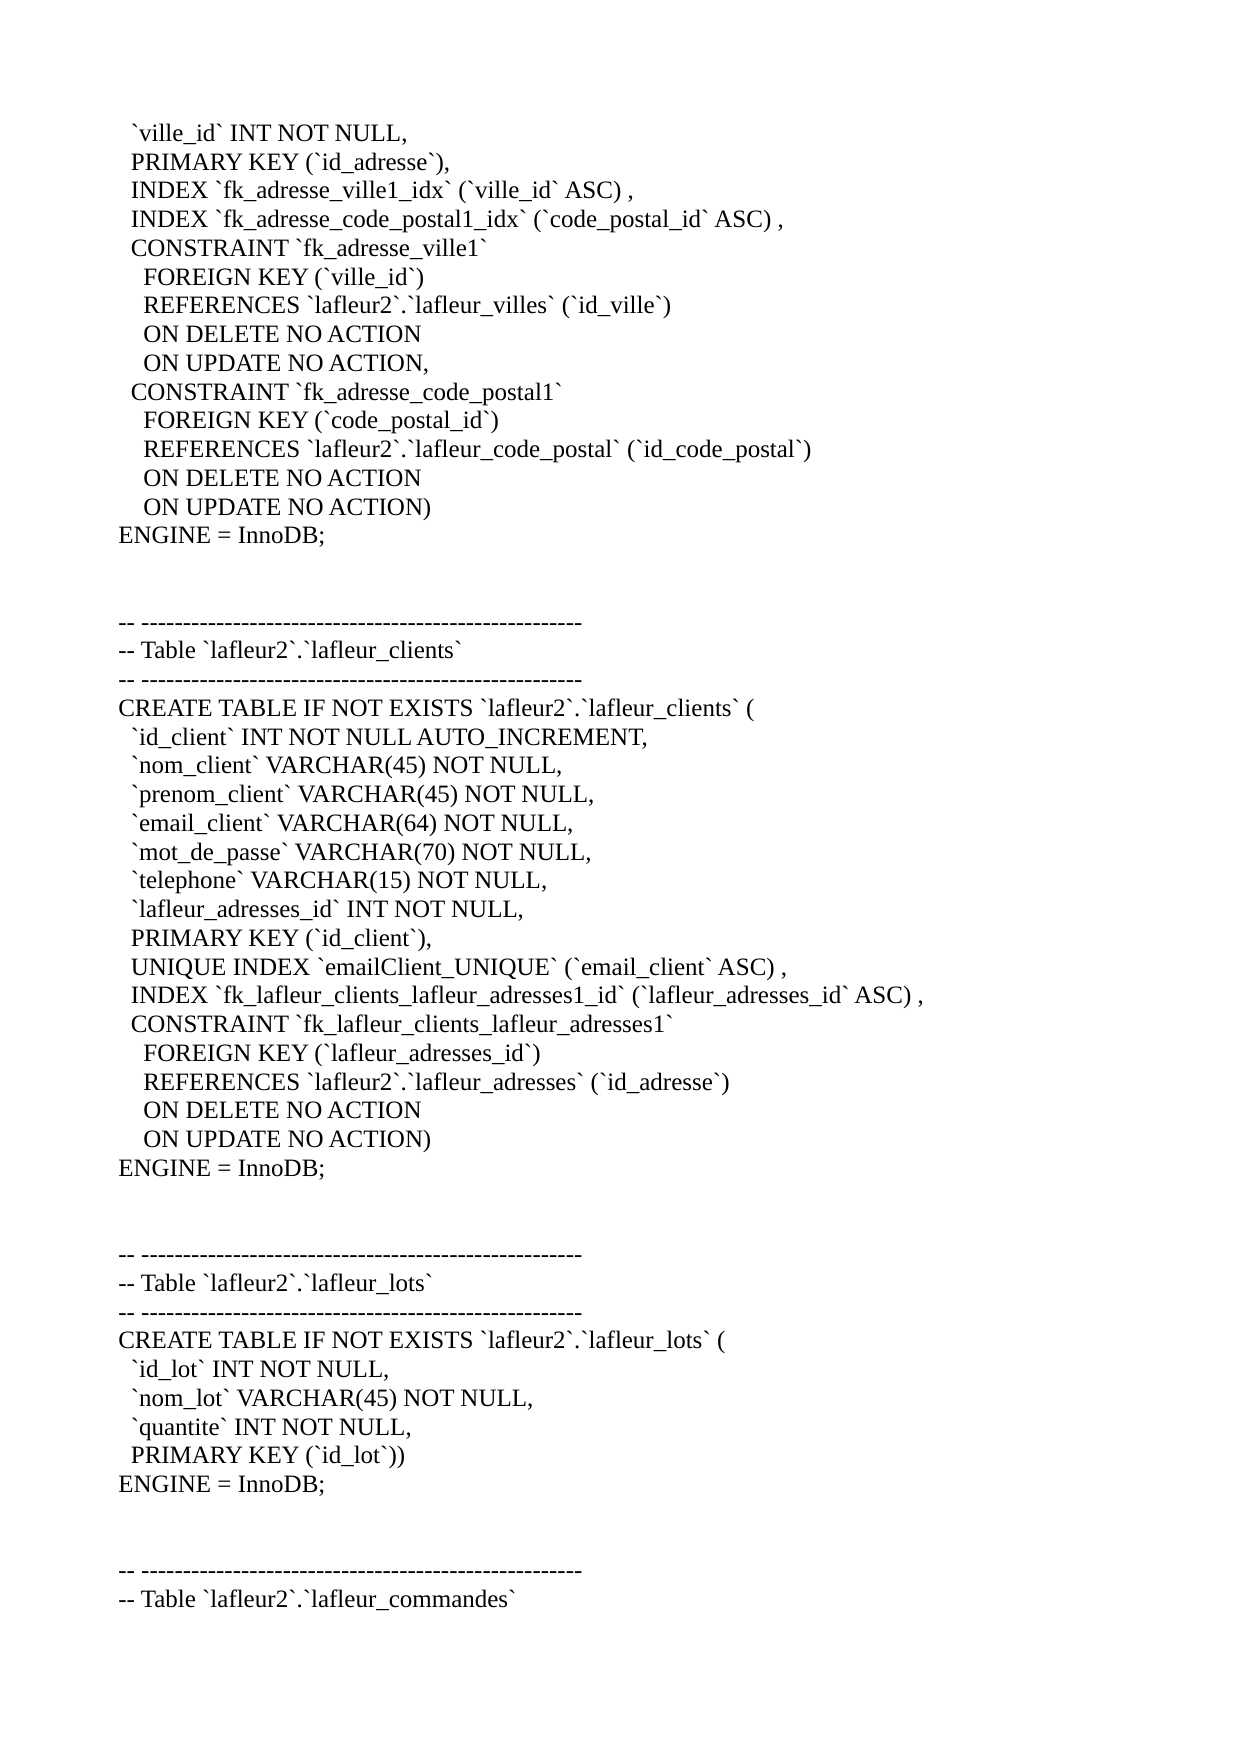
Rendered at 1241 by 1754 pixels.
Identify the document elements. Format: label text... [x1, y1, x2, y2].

text `ville_id` INT NOT NULL, PRIMARY KEY (`id_adresse`), INDEX `fk_adresse_ville1_idx` (`ville_id` ASC) , INDEX `fk_adresse_code_postal1_idx` (`code_postal_id` ASC) , CONSTRAINT `fk_adresse_ville1` FOREIGN KEY (`ville_id`) REFERENCES `lafleur2`.`lafleur_villes` (`id_ville`) ON DELETE NO ACTION ON UPDATE NO ACTION, CONSTRAINT `fk_adresse_code_postal1` FOREIGN KEY (`code_postal_id`) REFERENCES `lafleur2`.`lafleur_code_postal` (`id_code_postal`) ON DELETE NO ACTION ON UPDATE NO ACTION) ENGINE = InnoDB; -- ----------------------------------------------------- -- Table `lafleur2`.`lafleur_clients` -- ----------------------------------------------------- CREATE TABLE IF NOT EXISTS `lafleur2`.`lafleur_clients` ( `id_client` INT NOT NULL AUTO_INCREMENT, `nom_client` VARCHAR(45) NOT NULL, `prenom_client` VARCHAR(45) NOT NULL, `email_client` VARCHAR(64) NOT NULL, `mot_de_passe` VARCHAR(70) NOT NULL, `telephone` VARCHAR(15) NOT NULL, `lafleur_adresses_id` INT NOT NULL, PRIMARY KEY (`id_client`), UNIQUE INDEX `emailClient_UNIQUE` (`email_client` ASC) , INDEX `fk_lafleur_clients_lafleur_adresses1_id` (`lafleur_adresses_id` ASC) , CONSTRAINT `fk_lafleur_clients_lafleur_adresses1` FOREIGN KEY (`lafleur_adresses_id`) REFERENCES `lafleur2`.`lafleur_adresses` (`id_adresse`) ON DELETE NO ACTION ON UPDATE NO ACTION) ENGINE = InnoDB; -- ----------------------------------------------------- -- Table `lafleur2`.`lafleur_lots` -- ----------------------------------------------------- CREATE TABLE IF NOT EXISTS `lafleur2`.`lafleur_lots` ( `id_lot` INT NOT NULL, `nom_lot` VARCHAR(45) NOT NULL, `quantite` INT NOT NULL, PRIMARY KEY (`id_lot`)) ENGINE = InnoDB; -- ----------------------------------------------------- -- Table `lafleur2`.`lafleur_commandes` [118, 118, 1122, 1613]
